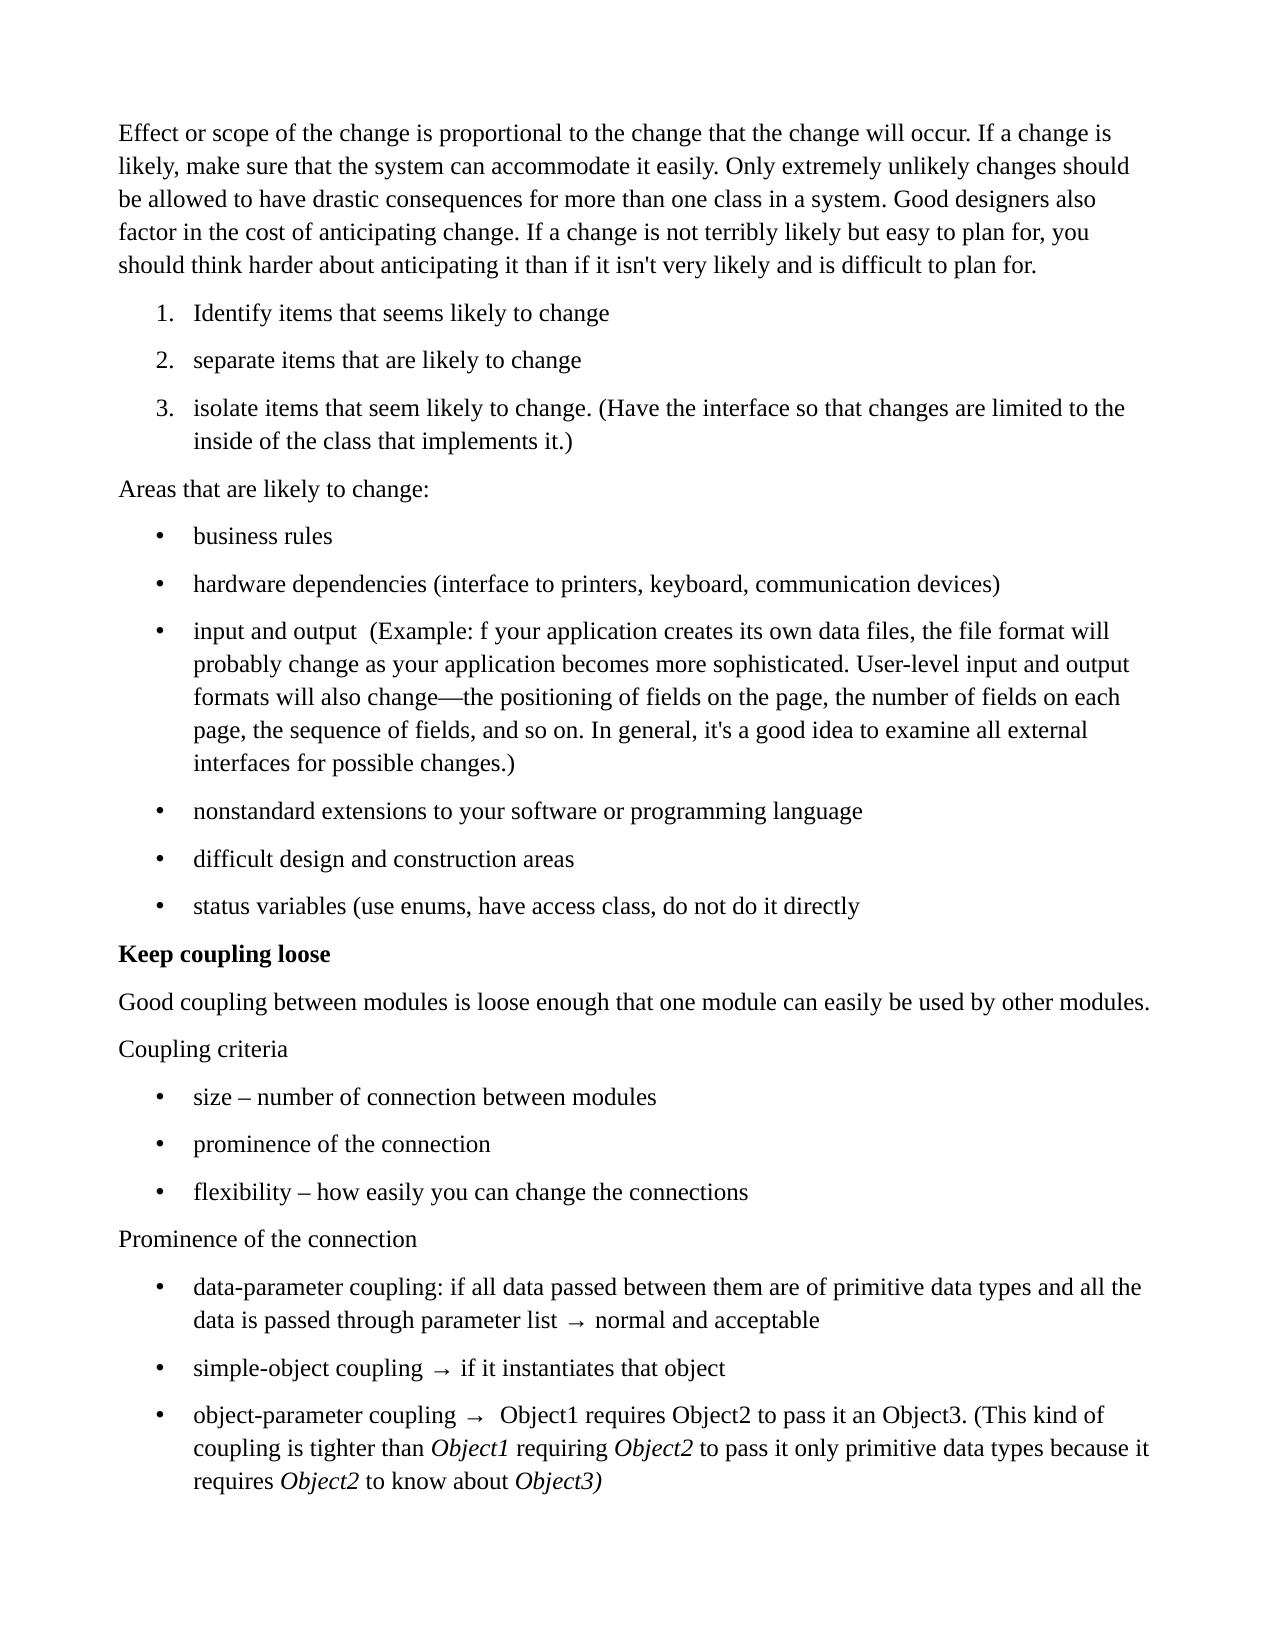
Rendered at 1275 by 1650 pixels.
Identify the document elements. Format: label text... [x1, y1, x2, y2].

list business rules [156, 521, 1157, 550]
list prominence of the connection [156, 1129, 1157, 1158]
text Areas that are likely to change: [118, 474, 1157, 502]
text Good coupling between modules is loose enough that one module can easily be used by other modules. [118, 987, 1157, 1015]
list input and output (Example: f your application creates its own data files, the file format will probably change as your application becomes more sophisticated. User-level input and output formats will also change—the positioning of fields on the page, the number of fields on each page, the sequence of fields, and so on. In general, it's a good idea to examine all external interfaces for possible changes.) [156, 616, 1157, 777]
text Coupling criteria [118, 1034, 1157, 1063]
list separate items that are likely to change [156, 345, 1157, 374]
list difficult design and construction areas [156, 844, 1157, 872]
list Identify items that seems likely to change [156, 298, 1157, 327]
list object-parameter coupling → Object1 requires Object2 to pass it an Object3. (This kind of coupling is tighter than Object1 requiring Object2 to pass it only primitive data types because it requires Object2 to know about Object3) [156, 1400, 1157, 1495]
list isolate items that seem likely to change. (Have the interface so that changes are limited to the inside of the class that implements it.) [156, 393, 1157, 455]
list data-parameter coupling: if all data passed between them are of primitive data types and all the data is passed through parameter list → normal and acceptable [156, 1272, 1157, 1334]
list size – number of connection between modules [156, 1082, 1157, 1111]
list flexibility – how easily you can change the connections [156, 1177, 1157, 1206]
text Effect or scope of the change is proportional to the change that the change will occur. If a change is likely, make sure that the system can accommodate it easily. Only extremely unlikely changes should be allowed to have drastic consequences for more than one class in a system. Good designers also factor in the cost of anticipating change. If a change is not terribly likely but easy to plan for, you should think harder about anticipating it than if it isn't very likely and is difficult to plan for. [118, 118, 1157, 279]
list simple-object coupling → if it instantiates that object [156, 1353, 1157, 1382]
list status variables (use enums, have access class, do not do it directly [156, 891, 1157, 920]
text Prominence of the connection [118, 1224, 1157, 1253]
text Keep coupling loose [118, 939, 1157, 968]
list hardware dependencies (interface to printers, keyboard, communication devices) [156, 569, 1157, 598]
list nonstandard extensions to your software or programming language [156, 796, 1157, 825]
